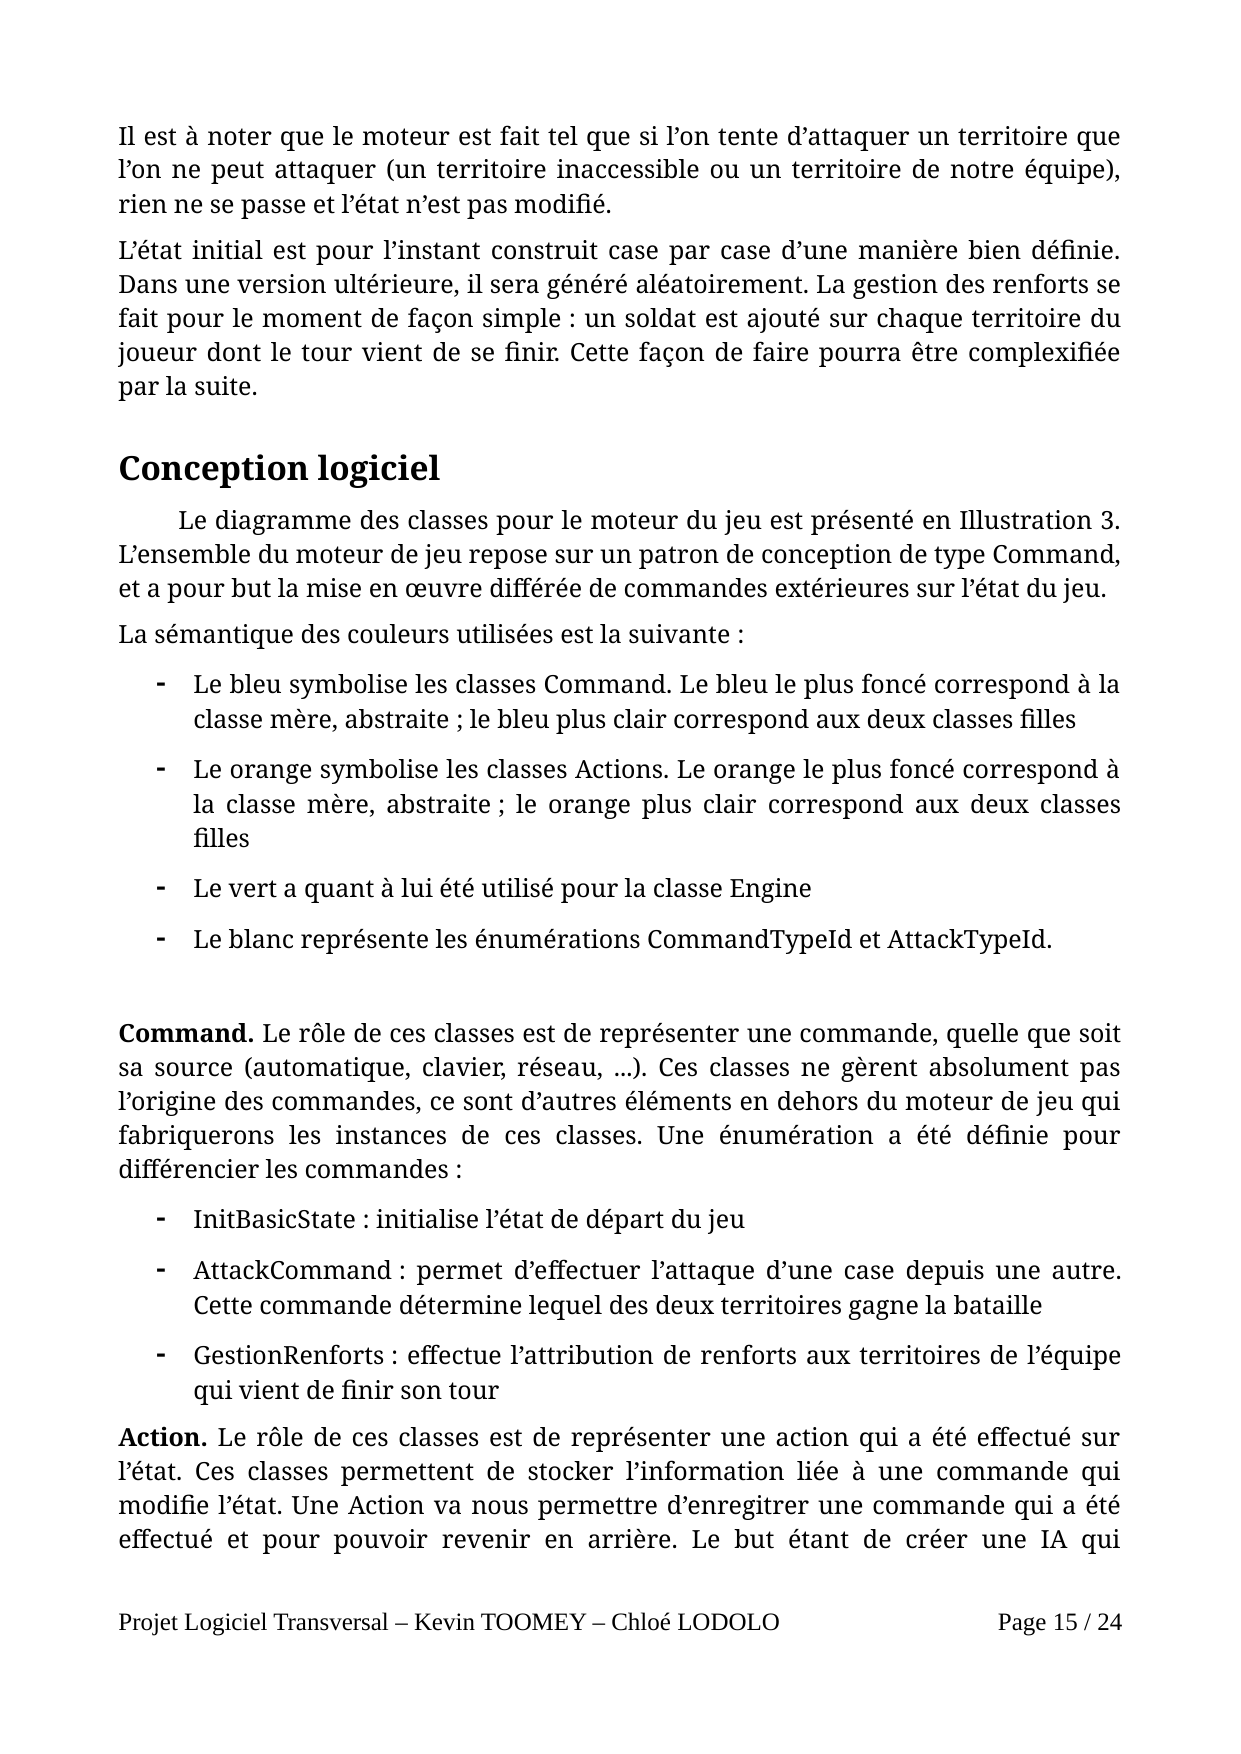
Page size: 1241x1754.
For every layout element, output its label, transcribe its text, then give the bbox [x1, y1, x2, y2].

list GestionRenforts : effectue l’attribution de renforts aux territoires de l’équipe qui vient de finir son tour [156, 1334, 1122, 1407]
text L’état initial est pour l’instant construit case par case d’une manière bien définie. Dans une version ultérieure, il sera généré aléatoirement. La gestion des renforts se fait pour le moment de façon simple : un soldat est ajouté sur chaque territoire du joueur dont le tour vient de se finir. Cette façon de faire pourra être complexifiée par la suite. [118, 233, 1122, 403]
list AttackCommand : permet d’effectuer l’attaque d’une case depuis une autre. Cette commande détermine lequel des deux territoires gagne la bataille [156, 1249, 1122, 1322]
list Le orange symbolise les classes Actions. Le orange le plus foncé correspond à la classe mère, abstraite ; le orange plus clair correspond aux deux classes filles [156, 748, 1122, 855]
list Le bleu symbolise les classes Command. Le bleu le plus foncé correspond à la classe mère, abstraite ; le bleu plus clair correspond aux deux classes filles [156, 664, 1122, 736]
text Action. Le rôle de ces classes est de représenter une action qui a été effectué sur l’état. Ces classes permettent de stocker l’information liée à une commande qui modifie l’état. Une Action va nous permettre d’enregitrer une commande qui a été effectué et pour pouvoir revenir en arrière. Le but étant de créer une IA qui [118, 1419, 1122, 1555]
text Le diagramme des classes pour le moteur du jeu est présenté en Illustration 3. L’ensemble du moteur de jeu repose sur un patron de conception de type Command, et a pour but la mise en œuvre différée de commandes extérieures sur l’état du jeu. [118, 502, 1122, 604]
text Il est à noter que le moteur est fait tel que si l’on tente d’attaquer un territoire que l’on ne peut attaquer (un territoire inaccessible ou un territoire de notre équipe), rien ne se passe et l’état n’est pas modifié. [118, 118, 1122, 220]
text Command. Le rôle de ces classes est de représenter une commande, quelle que soit sa source (automatique, clavier, réseau, ...). Ces classes ne gèrent absolument pas l’origine des commandes, ce sont d’autres éléments en dehors du moteur de jeu qui fabriquerons les instances de ces classes. Une énumération a été définie pour différencier les commandes : [118, 1016, 1122, 1186]
text La sémantique des couleurs utilisées est la suivante : [118, 617, 1122, 651]
list Le vert a quant à lui été utilisé pour la classe Engine [156, 867, 1122, 906]
list Le blanc représente les énumérations CommandTypeId et AttackTypeId. [156, 918, 1122, 957]
list InitBasicState : initialise l’état de départ du jeu [156, 1198, 1122, 1237]
subtitle Conception logiciel [118, 444, 1122, 490]
